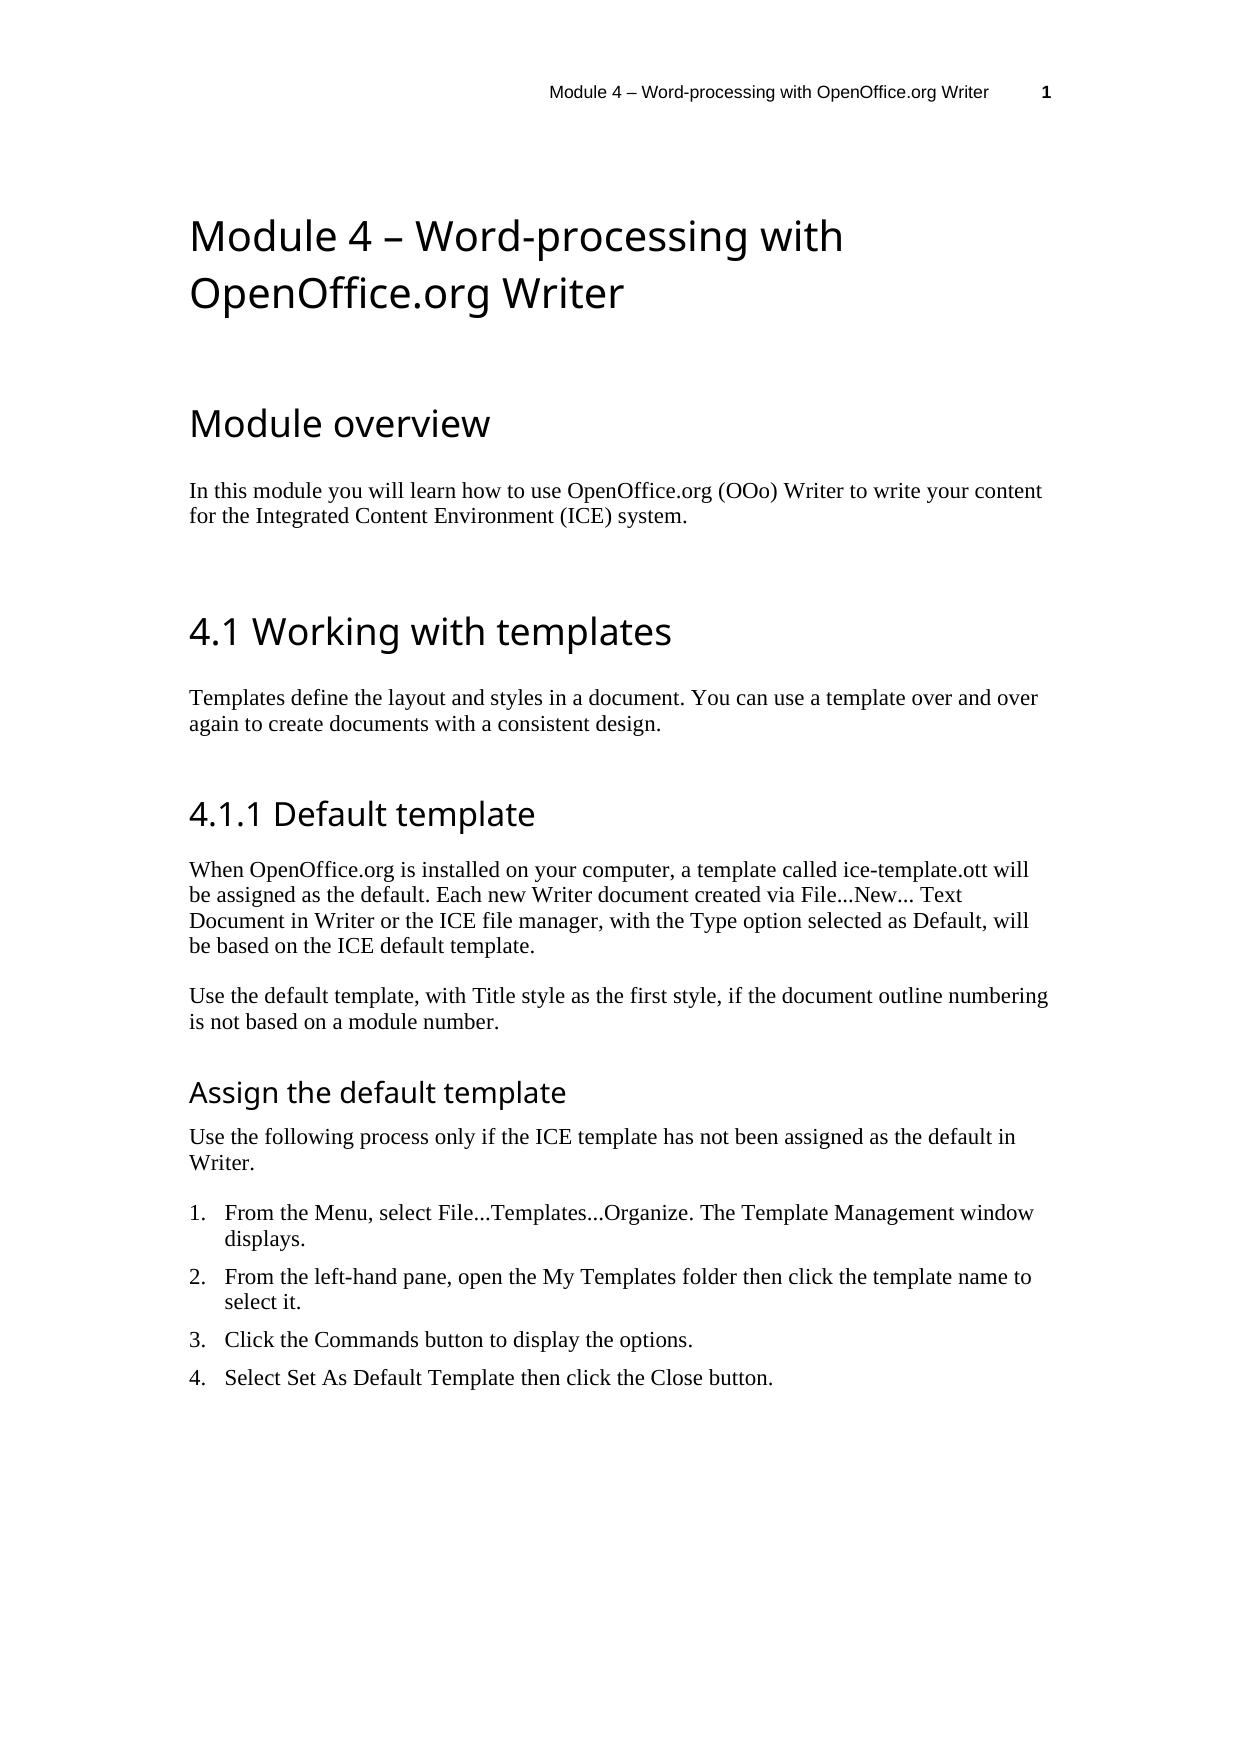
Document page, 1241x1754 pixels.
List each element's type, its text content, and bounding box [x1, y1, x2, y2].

text In this module you will learn how to use OpenOffice.org (OOo) Writer to write your content for the Integrated Content Environment (ICE) system. [189, 477, 1051, 528]
list From the left-hand pane, open the My Templates folder then click the template name to select it. [189, 1263, 1051, 1314]
subtitle Working with templates [189, 605, 1051, 656]
text When OpenOffice.org is installed on your computer, a template called ice-template.ott will be assigned as the default. Each new Writer document created via File...New... Text Document in Writer or the ICE file manager, with the Type option selected as Default, will be based on the ICE default template. [189, 857, 1051, 959]
text Assign the default template [189, 1072, 1051, 1112]
list Select Set As Default Template then click the Close button. [189, 1365, 1051, 1416]
list Click the Commands button to display the options. [189, 1327, 1051, 1352]
title Word-processing with OpenOffice.org Writer [189, 207, 1051, 321]
text Use the following process only if the ICE template has not been assigned as the default in Writer. [189, 1124, 1051, 1175]
list From the Menu, select File...Templates...Organize. The Template Management window displays. [189, 1200, 1051, 1251]
text Use the default template, with Title style as the first style, if the document outline numbering is not based on a module number. [189, 983, 1051, 1034]
text Module overview [189, 397, 1051, 448]
text Templates define the layout and styles in a document. You can use a template over and over again to create documents with a consistent design. [189, 685, 1051, 736]
subtitle Default template [189, 791, 1051, 836]
